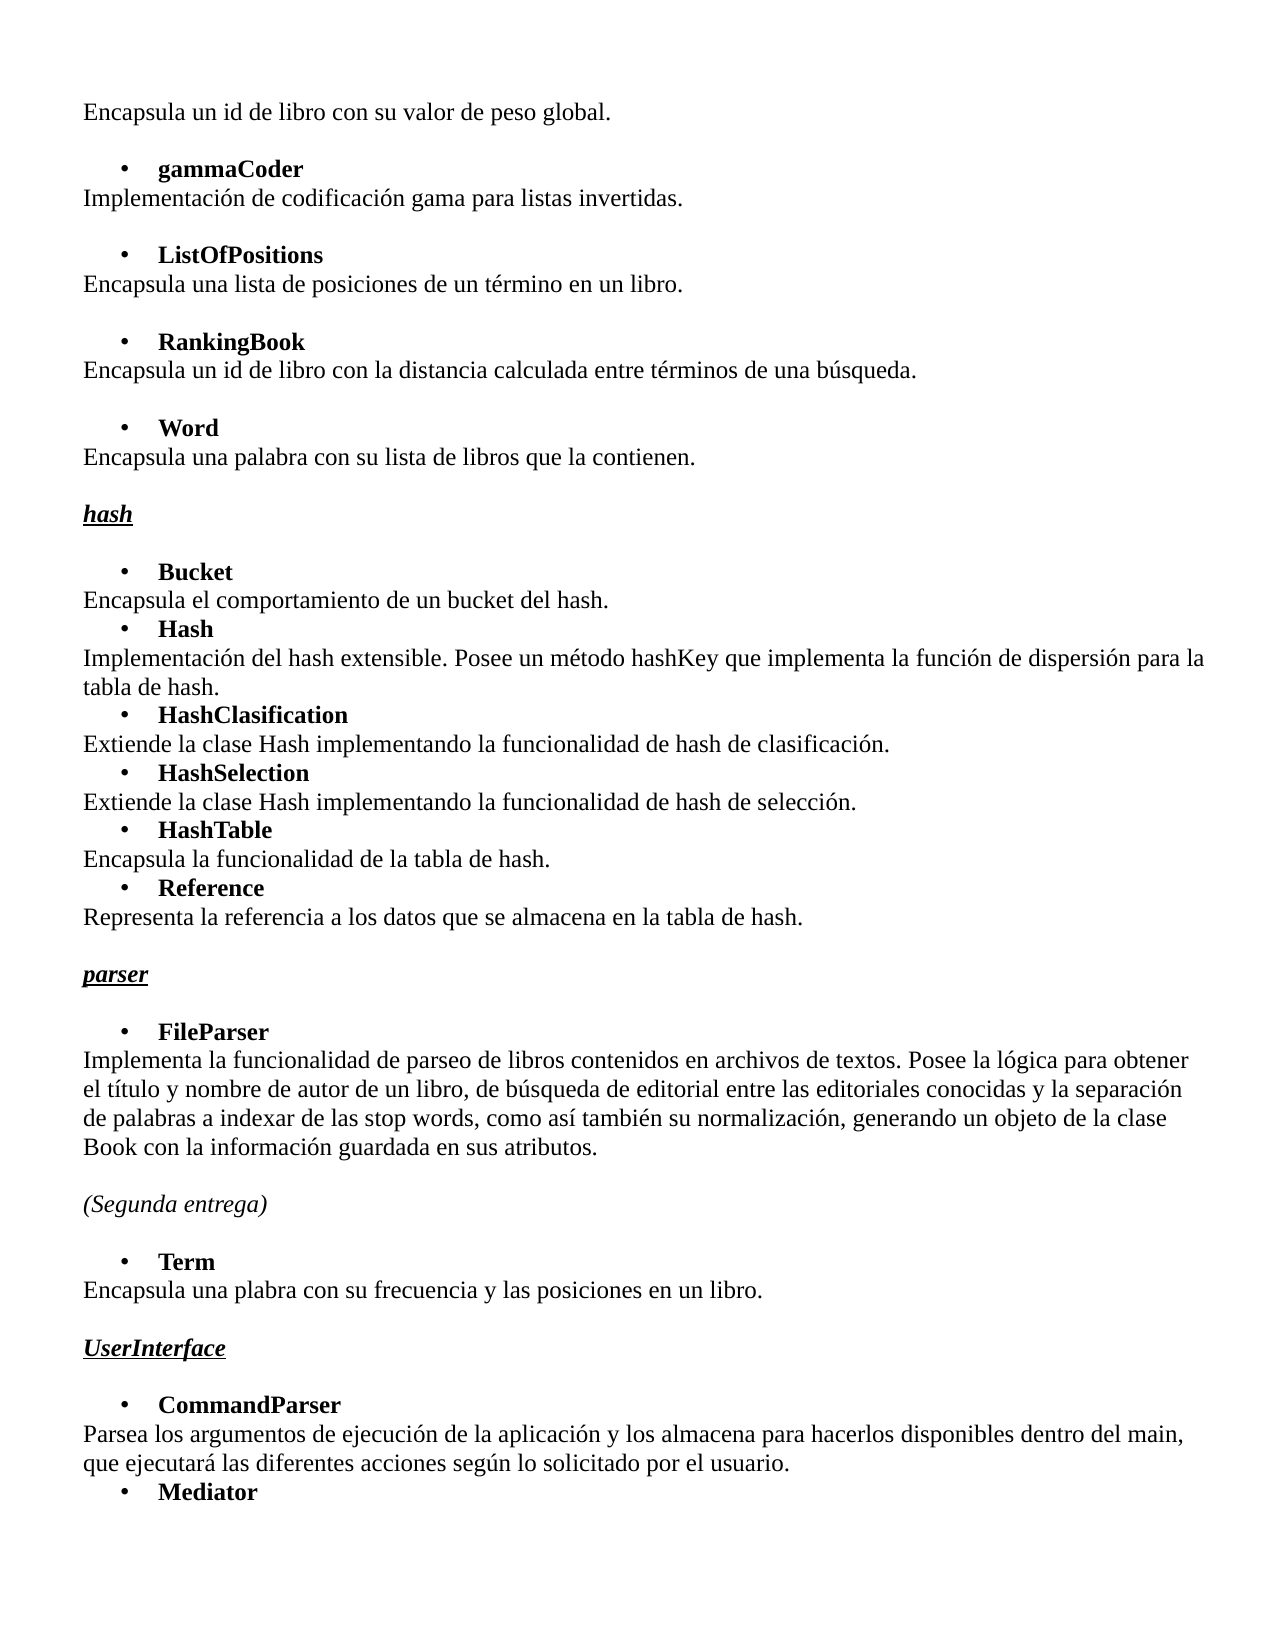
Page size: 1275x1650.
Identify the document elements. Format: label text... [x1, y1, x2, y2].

list gammaCoder [120, 154, 1206, 183]
list RankingBook [120, 327, 1206, 356]
list Hash [120, 614, 1206, 643]
text (Segunda entrega) [83, 1189, 1206, 1218]
text UserInterface [83, 1333, 1206, 1362]
list Reference [120, 873, 1206, 902]
list Term [120, 1247, 1206, 1276]
list HashClasification [120, 701, 1206, 729]
list Mediator [120, 1477, 1206, 1506]
text Representa la referencia a los datos que se almacena en la tabla de hash. [83, 902, 1206, 931]
list ListOfPositions [120, 241, 1206, 269]
text Extiende la clase Hash implementando la funcionalidad de hash de clasificación. [83, 729, 1206, 758]
text Encapsula una palabra con su lista de libros que la contienen. [83, 442, 1206, 471]
text Implementación de codificación gama para listas invertidas. [83, 183, 1206, 212]
text Encapsula una lista de posiciones de un término en un libro. [83, 269, 1206, 298]
list FileParser [120, 1017, 1206, 1046]
list Bucket [120, 557, 1206, 586]
text Implementación del hash extensible. Posee un método hashKey que implementa la función de dispersión para la tabla de hash. [83, 643, 1206, 701]
list HashSelection [120, 758, 1206, 787]
text Parsea los argumentos de ejecución de la aplicación y los almacena para hacerlos disponibles dentro del main, que ejecutará las diferentes acciones según lo solicitado por el usuario. [83, 1419, 1206, 1477]
text Encapsula un id de libro con su valor de peso global. [83, 97, 1206, 126]
list HashTable [120, 816, 1206, 844]
text parser [83, 959, 1206, 988]
text hash [83, 499, 1206, 528]
list CommandParser [120, 1391, 1206, 1419]
text Encapsula un id de libro con la distancia calculada entre términos de una búsqueda. [83, 356, 1206, 384]
list Word [120, 413, 1206, 442]
text Extiende la clase Hash implementando la funcionalidad de hash de selección. [83, 787, 1206, 816]
text Implementa la funcionalidad de parseo de libros contenidos en archivos de textos. Posee la lógica para obtener el título y nombre de autor de un libro, de búsqueda de editorial entre las editoriales conocidas y la separación de palabras a indexar de las stop words, como así también su normalización, generando un objeto de la clase Book con la información guardada en sus atributos. [83, 1046, 1206, 1161]
text Encapsula una plabra con su frecuencia y las posiciones en un libro. [83, 1276, 1206, 1304]
text Encapsula el comportamiento de un bucket del hash. [83, 586, 1206, 614]
text Encapsula la funcionalidad de la tabla de hash. [83, 844, 1206, 873]
